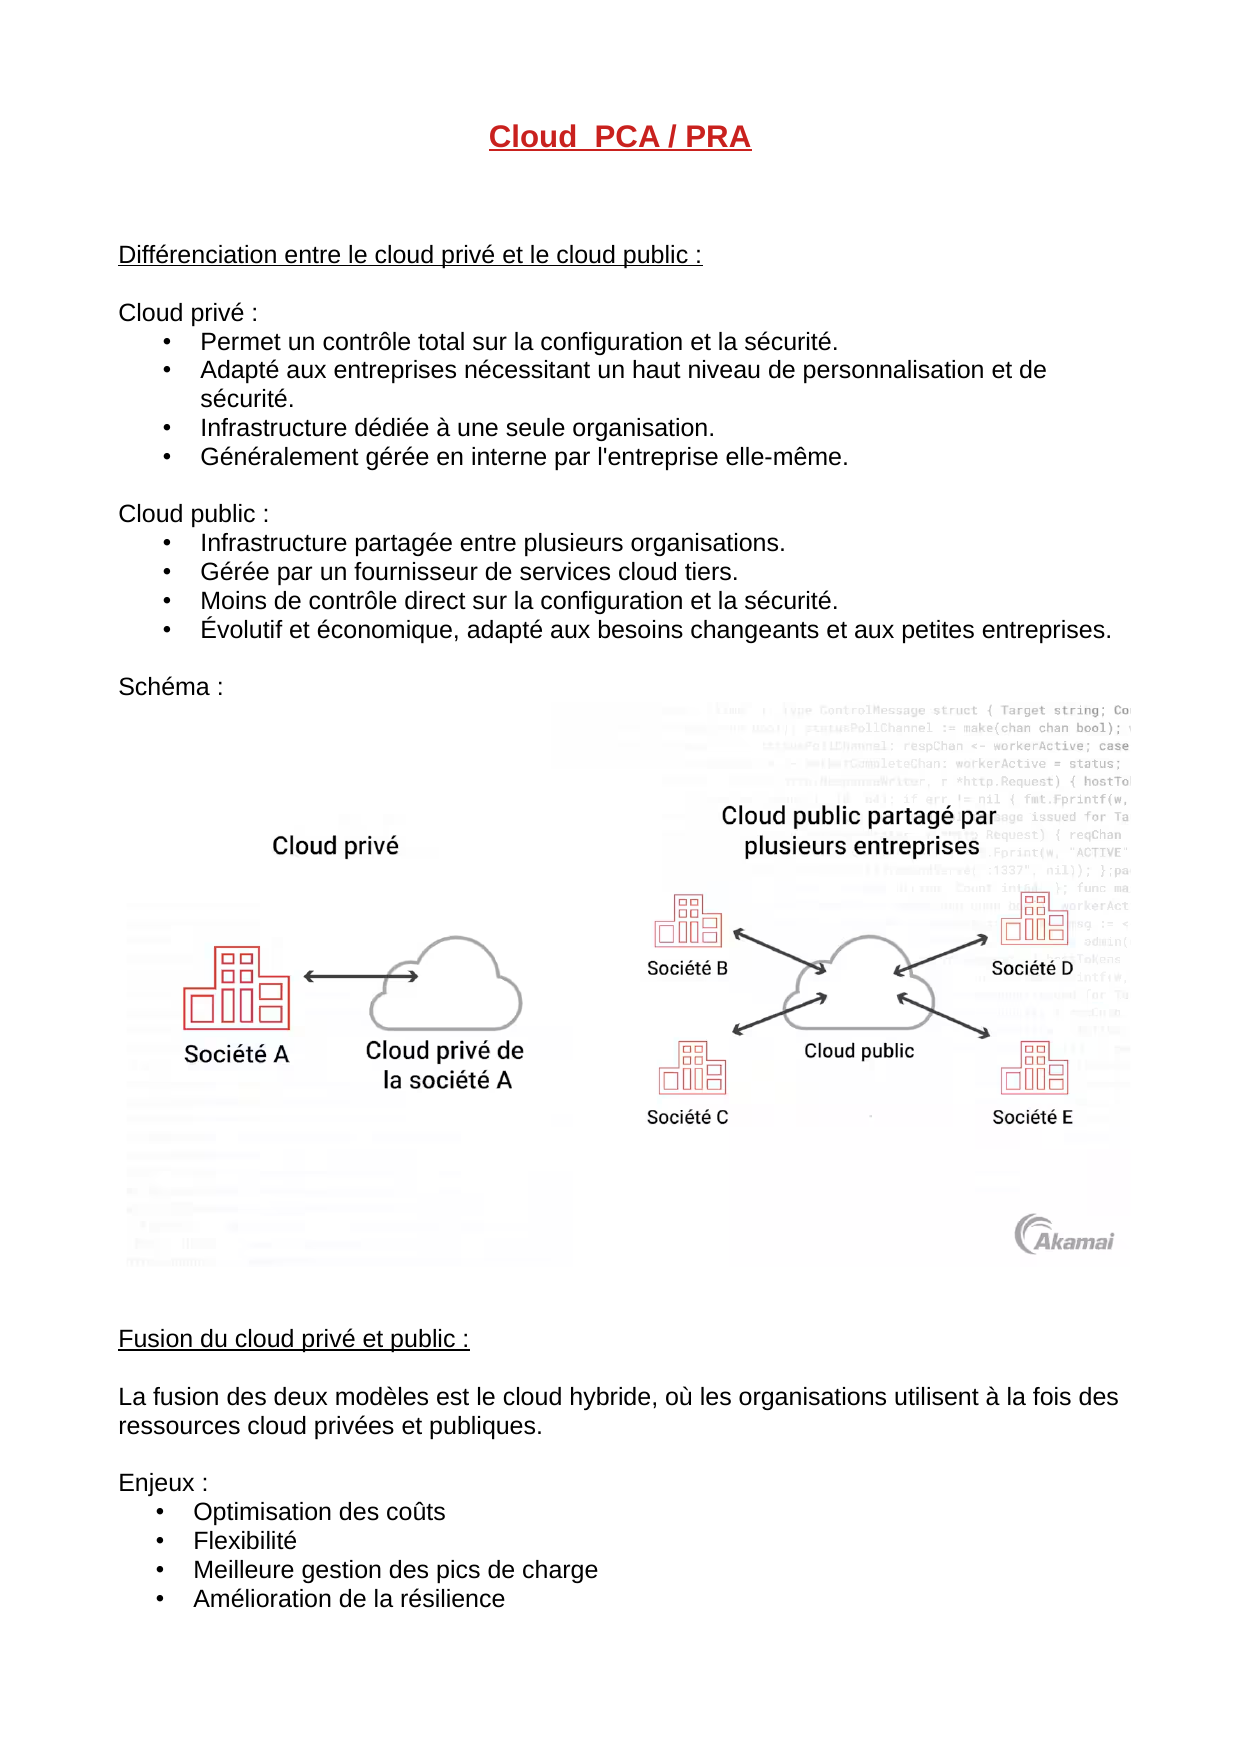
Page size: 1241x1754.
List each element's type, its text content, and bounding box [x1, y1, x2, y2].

text Enjeux : [118, 1468, 1122, 1497]
list Infrastructure dédiée à une seule organisation. [163, 413, 1122, 442]
text Cloud public : [118, 499, 1122, 528]
list Moins de contrôle direct sur la configuration et la sécurité. [163, 586, 1122, 615]
picture [126, 702, 1131, 1267]
list Infrastructure partagée entre plusieurs organisations. [163, 528, 1122, 557]
list Permet un contrôle total sur la configuration et la sécurité. [163, 327, 1122, 355]
list Flexibilité [156, 1526, 1122, 1555]
list Adapté aux entreprises nécessitant un haut niveau de personnalisation et de sécurité. [163, 355, 1122, 413]
list Généralement gérée en interne par l'entreprise elle-même. [163, 442, 1122, 471]
list Gérée par un fournisseur de services cloud tiers. [163, 557, 1122, 586]
text Cloud PCA / PRA [118, 118, 1122, 154]
list Évolutif et économique, adapté aux besoins changeants et aux petites entreprises. [163, 615, 1122, 644]
list Optimisation des coûts [156, 1497, 1122, 1526]
text Schéma : [118, 672, 1122, 701]
text Différenciation entre le cloud privé et le cloud public : [118, 240, 1122, 269]
text Cloud privé : [118, 298, 1122, 327]
list Meilleure gestion des pics de charge [156, 1555, 1122, 1583]
text Fusion du cloud privé et public : [118, 1324, 1122, 1353]
text La fusion des deux modèles est le cloud hybride, où les organisations utilisent à la fois des ressources cloud privées et publiques. [118, 1382, 1122, 1439]
list Amélioration de la résilience [156, 1583, 1122, 1612]
